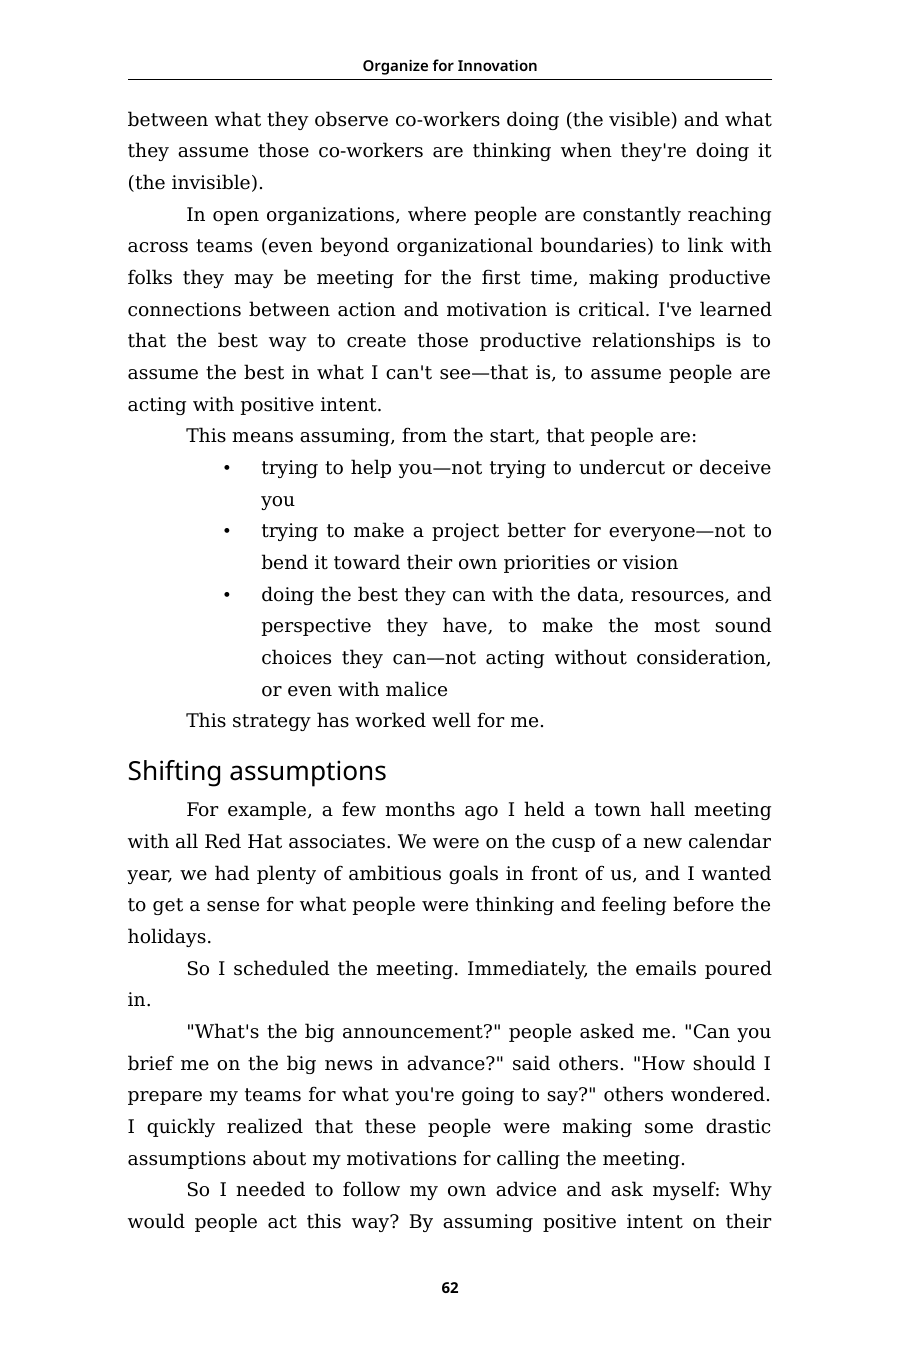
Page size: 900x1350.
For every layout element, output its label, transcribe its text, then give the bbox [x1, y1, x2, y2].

text In open organizations, where people are constantly reaching across teams (even beyond organizational boundaries) to link with folks they may be meeting for the first time, making productive connections between action and motivation is critical. I've learned that the best way to create those productive relationships is to assume the best in what I can't see—that is, to assume people are acting with positive intent. [127, 204, 772, 416]
text So I needed to follow my own advice and ask myself: Why would people act this way? By assuming positive intent on their [127, 1179, 772, 1233]
list trying to make a project better for everyone—not to bend it toward their own priorities or vision [223, 520, 772, 574]
text "What's the big announcement?" people asked me. "Can you brief me on the big news in advance?" said others. "How should I prepare my teams for what you're going to say?" others wondered. I quickly realized that these people were making some drastic assumptions about my motivations for calling the meeting. [127, 1021, 772, 1170]
text For example, a few months ago I held a town hall meeting with all Red Hat associates. We were on the cusp of a new calendar year, we had plenty of ambitious goals in front of us, and I wanted to get a sense for what people were thinking and feeling before the holidays. [127, 799, 772, 948]
text So I scheduled the meeting. Immediately, the emails poured in. [127, 958, 772, 1011]
subtitle Shifting assumptions [127, 757, 772, 787]
text This means assuming, from the start, that people are: [127, 425, 772, 447]
text This strategy has worked well for me. [127, 710, 772, 732]
text between what they observe co-workers doing (the visible) and what they assume those co-workers are thinking when they're doing it (the invisible). [127, 109, 772, 194]
list trying to help you—not trying to undercut or deceive you [223, 457, 772, 511]
list doing the best they can with the data, resources, and perspective they have, to make the most sound choices they can—not acting without consideration, or even with malice [223, 584, 772, 701]
